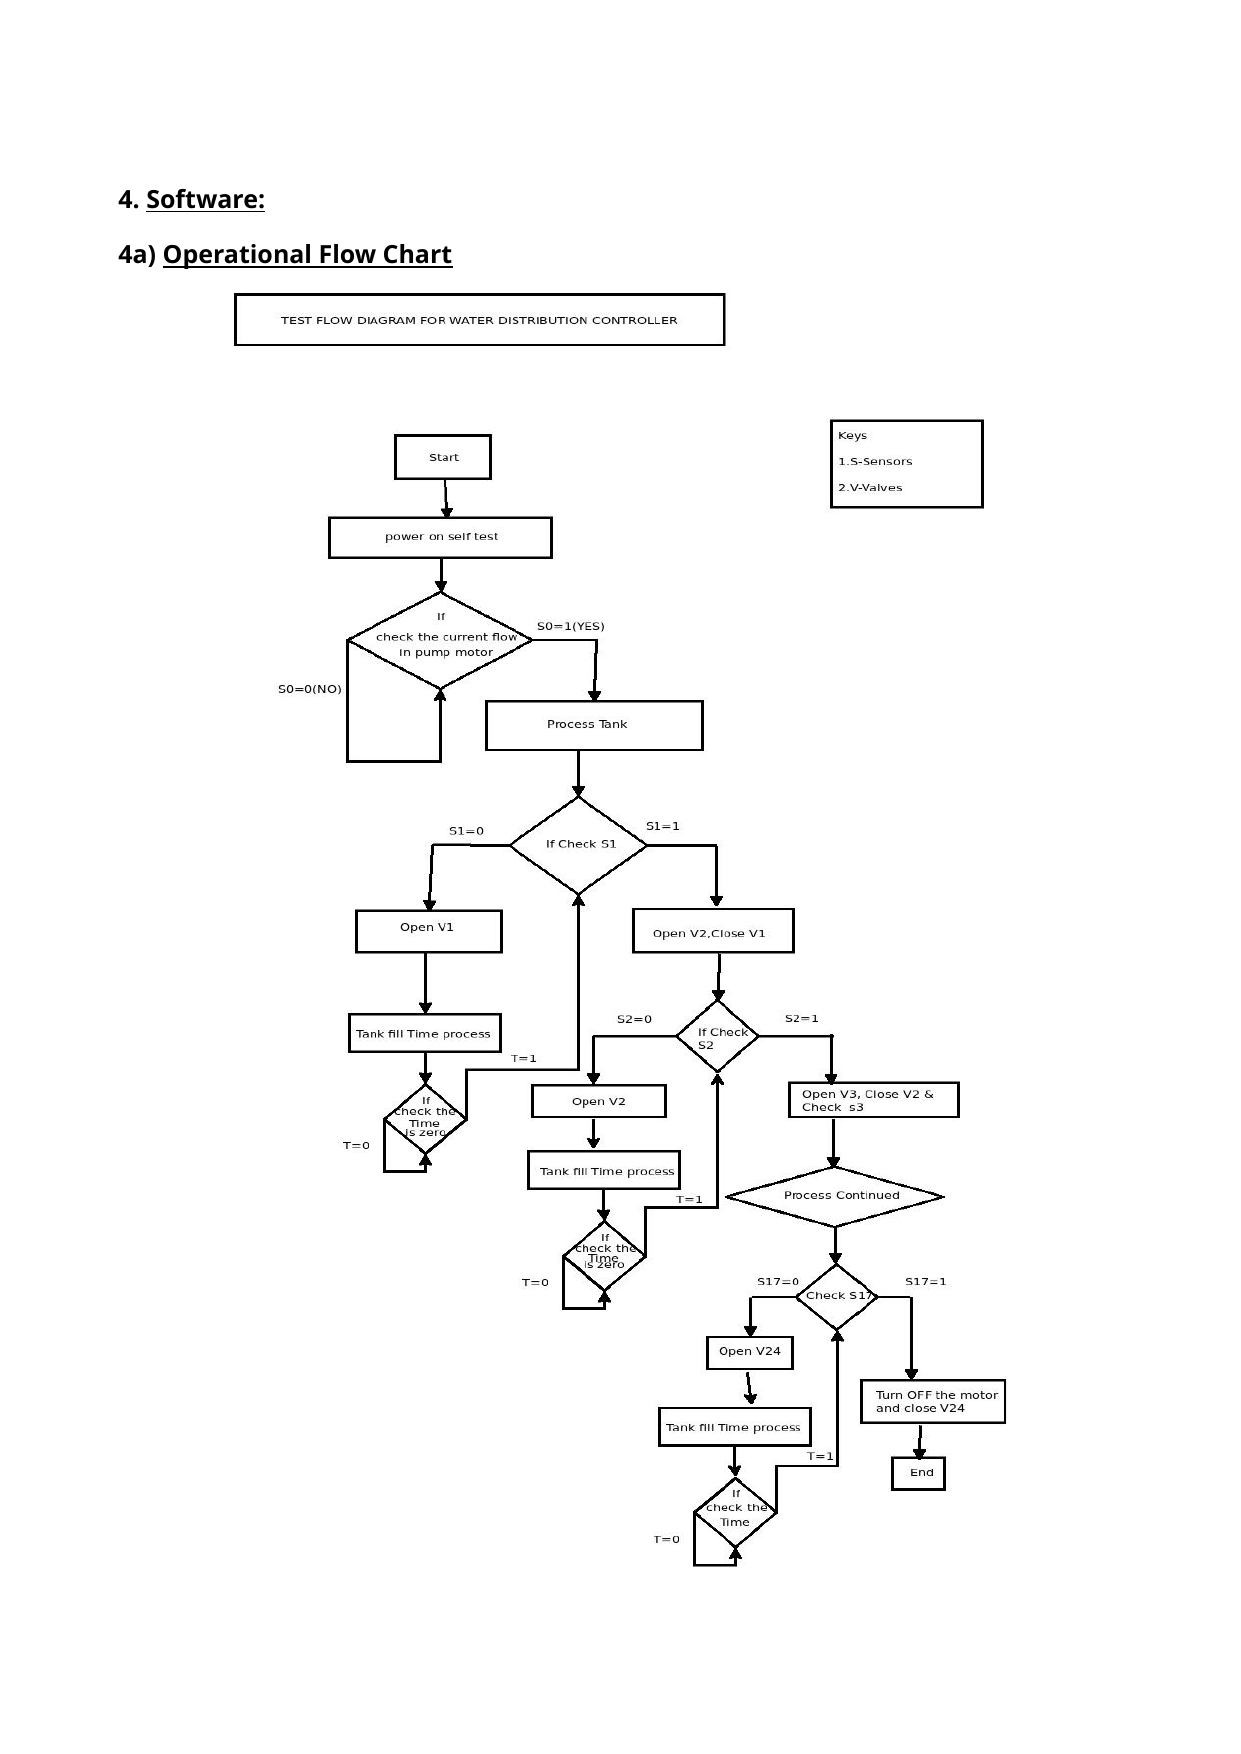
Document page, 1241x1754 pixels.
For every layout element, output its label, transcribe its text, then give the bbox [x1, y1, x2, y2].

text 4a) Operational Flow Chart [118, 237, 1122, 271]
text 4. Software: [118, 182, 1122, 216]
picture [234, 292, 1007, 1567]
